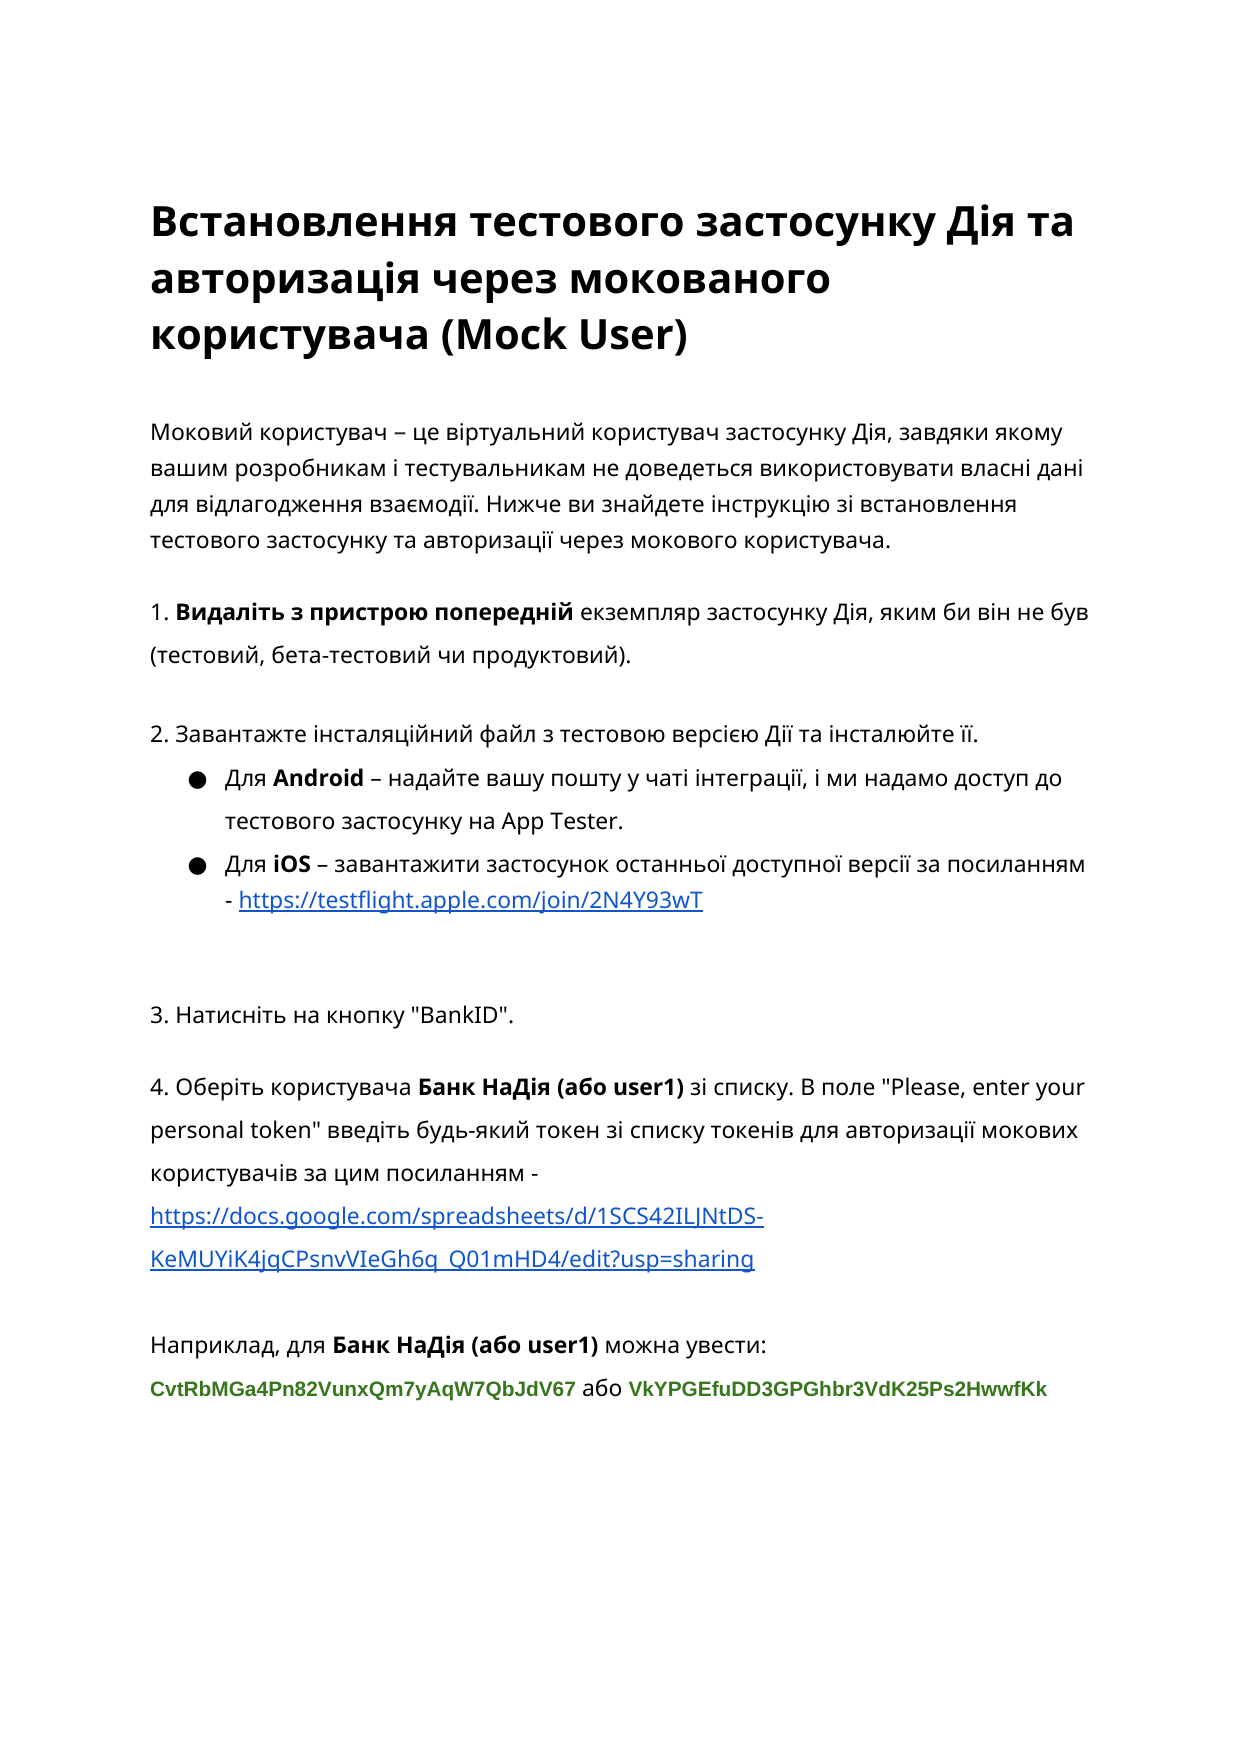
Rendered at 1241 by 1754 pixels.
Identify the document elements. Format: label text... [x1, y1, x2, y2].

text Моковий користувач – це віртуальний користувач застосунку Дія, завдяки якому вашим розробникам і тестувальникам не доведеться використовувати власні дані для відлагодження взаємодії. Нижче ви знайдете інструкцію зі встановлення тестового застосунку та авторизації через мокового користувача. [150, 414, 1094, 556]
text 3. Натисніть на кнопку "BankID". [150, 999, 1094, 1030]
text 2. Завантажте інсталяційний файл з тестовою версією Дії та інсталюйте її. [150, 718, 1094, 749]
text Наприклад, для Банк НаДія (або user1) можна увести: CvtRbMGa4Pn82VunxQm7yAqW7QbJdV67 або VkYPGEfuDD3GPGhbr3VdK25Ps2HwwfKk [150, 1329, 1094, 1404]
text 4. Оберіть користувача Банк НаДія (або user1) зі списку. В поле "Please, enter your personal token" введіть будь-який токен зі списку токенів для авторизації мокових користувачів за цим посиланням - https://docs.google.com/spreadsheets/d/1SCS42ILJNtDS-KeMUYiK4jqCPsnvVIeGh6q_Q01mHD4/edit?usp=sharing [150, 1071, 1094, 1274]
list Для Android – надайте вашу пошту у чаті інтеграції, і ми надамо доступ до тестового застосунку на App Tester. [187, 761, 1094, 836]
subtitle Встановлення тестового застосунку Дія та авторизація через мокованого користувача (Mock User) [150, 192, 1094, 362]
text 1. Видаліть з пристрою попередній екземпляр застосунку Дія, яким би він не був (тестовий, бета-тестовий чи продуктовий). [150, 596, 1094, 671]
list Для iOS – завантажити застосунок останньої доступної версії за посиланням - https://testflight.apple.com/join/2N4Y93wT [187, 848, 1094, 915]
